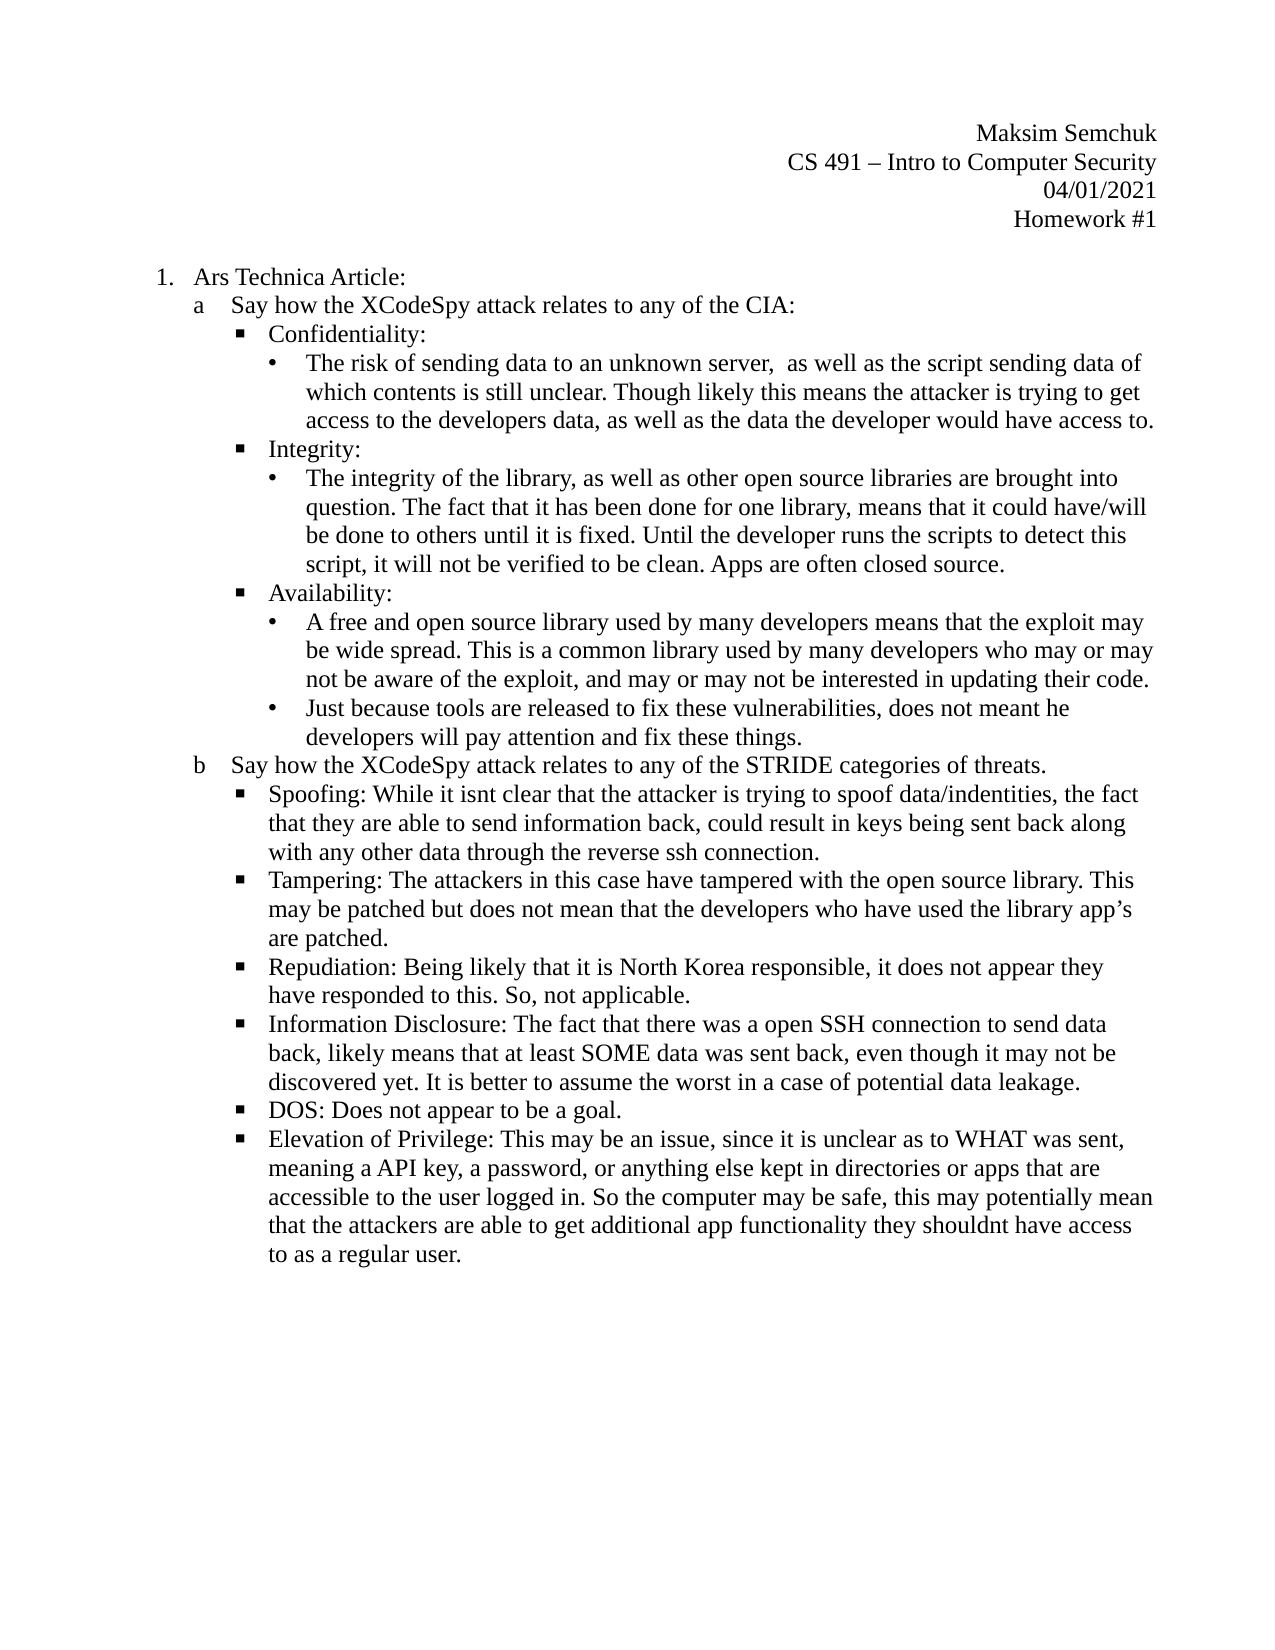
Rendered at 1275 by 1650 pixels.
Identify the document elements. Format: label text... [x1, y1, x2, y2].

list Say how the XCodeSpy attack relates to any of the CIA: [193, 291, 1157, 319]
text Homework #1 [118, 204, 1157, 233]
list Elevation of Privilege: This may be an issue, since it is unclear as to WHAT was sent, meaning a API key, a password, or anything else kept in directories or apps that are accessible to the user logged in. So the computer may be safe, this may potentially mean that the attackers are able to get additional app functionality they shouldnt have access to as a regular user. [231, 1124, 1157, 1268]
list Ars Technica Article: [156, 262, 1157, 291]
list Confidentiality: [231, 319, 1157, 348]
text CS 491 – Intro to Computer Security [118, 147, 1157, 176]
list Just because tools are released to fix these vulnerabilities, does not meant he developers will pay attention and fix these things. [268, 693, 1157, 751]
text 04/01/2021 [118, 176, 1157, 204]
list The integrity of the library, as well as other open source libraries are brought into question. The fact that it has been done for one library, means that it could have/will be done to others until it is fixed. Until the developer runs the scripts to detect this script, it will not be verified to be clean. Apps are often closed source. [268, 463, 1157, 578]
list Spoofing: While it isnt clear that the attacker is trying to spoof data/indentities, the fact that they are able to send information back, could result in keys being sent back along with any other data through the reverse ssh connection. [231, 779, 1157, 866]
text Maksim Semchuk [118, 118, 1157, 147]
list A free and open source library used by many developers means that the exploit may be wide spread. This is a common library used by many developers who may or may not be aware of the exploit, and may or may not be interested in updating their code. [268, 607, 1157, 693]
list Integrity: [231, 434, 1157, 463]
list Availability: [231, 578, 1157, 607]
list Information Disclosure: The fact that there was a open SSH connection to send data back, likely means that at least SOME data was sent back, even though it may not be discovered yet. It is better to assume the worst in a case of potential data leakage. [231, 1009, 1157, 1096]
list The risk of sending data to an unknown server, as well as the script sending data of which contents is still unclear. Though likely this means the attacker is trying to get access to the developers data, as well as the data the developer would have access to. [268, 348, 1157, 434]
list Repudiation: Being likely that it is North Korea responsible, it does not appear they have responded to this. So, not applicable. [231, 952, 1157, 1009]
list DOS: Does not appear to be a goal. [231, 1096, 1157, 1124]
list Tampering: The attackers in this case have tampered with the open source library. This may be patched but does not mean that the developers who have used the library app’s are patched. [231, 866, 1157, 952]
list Say how the XCodeSpy attack relates to any of the STRIDE categories of threats. [193, 751, 1157, 779]
